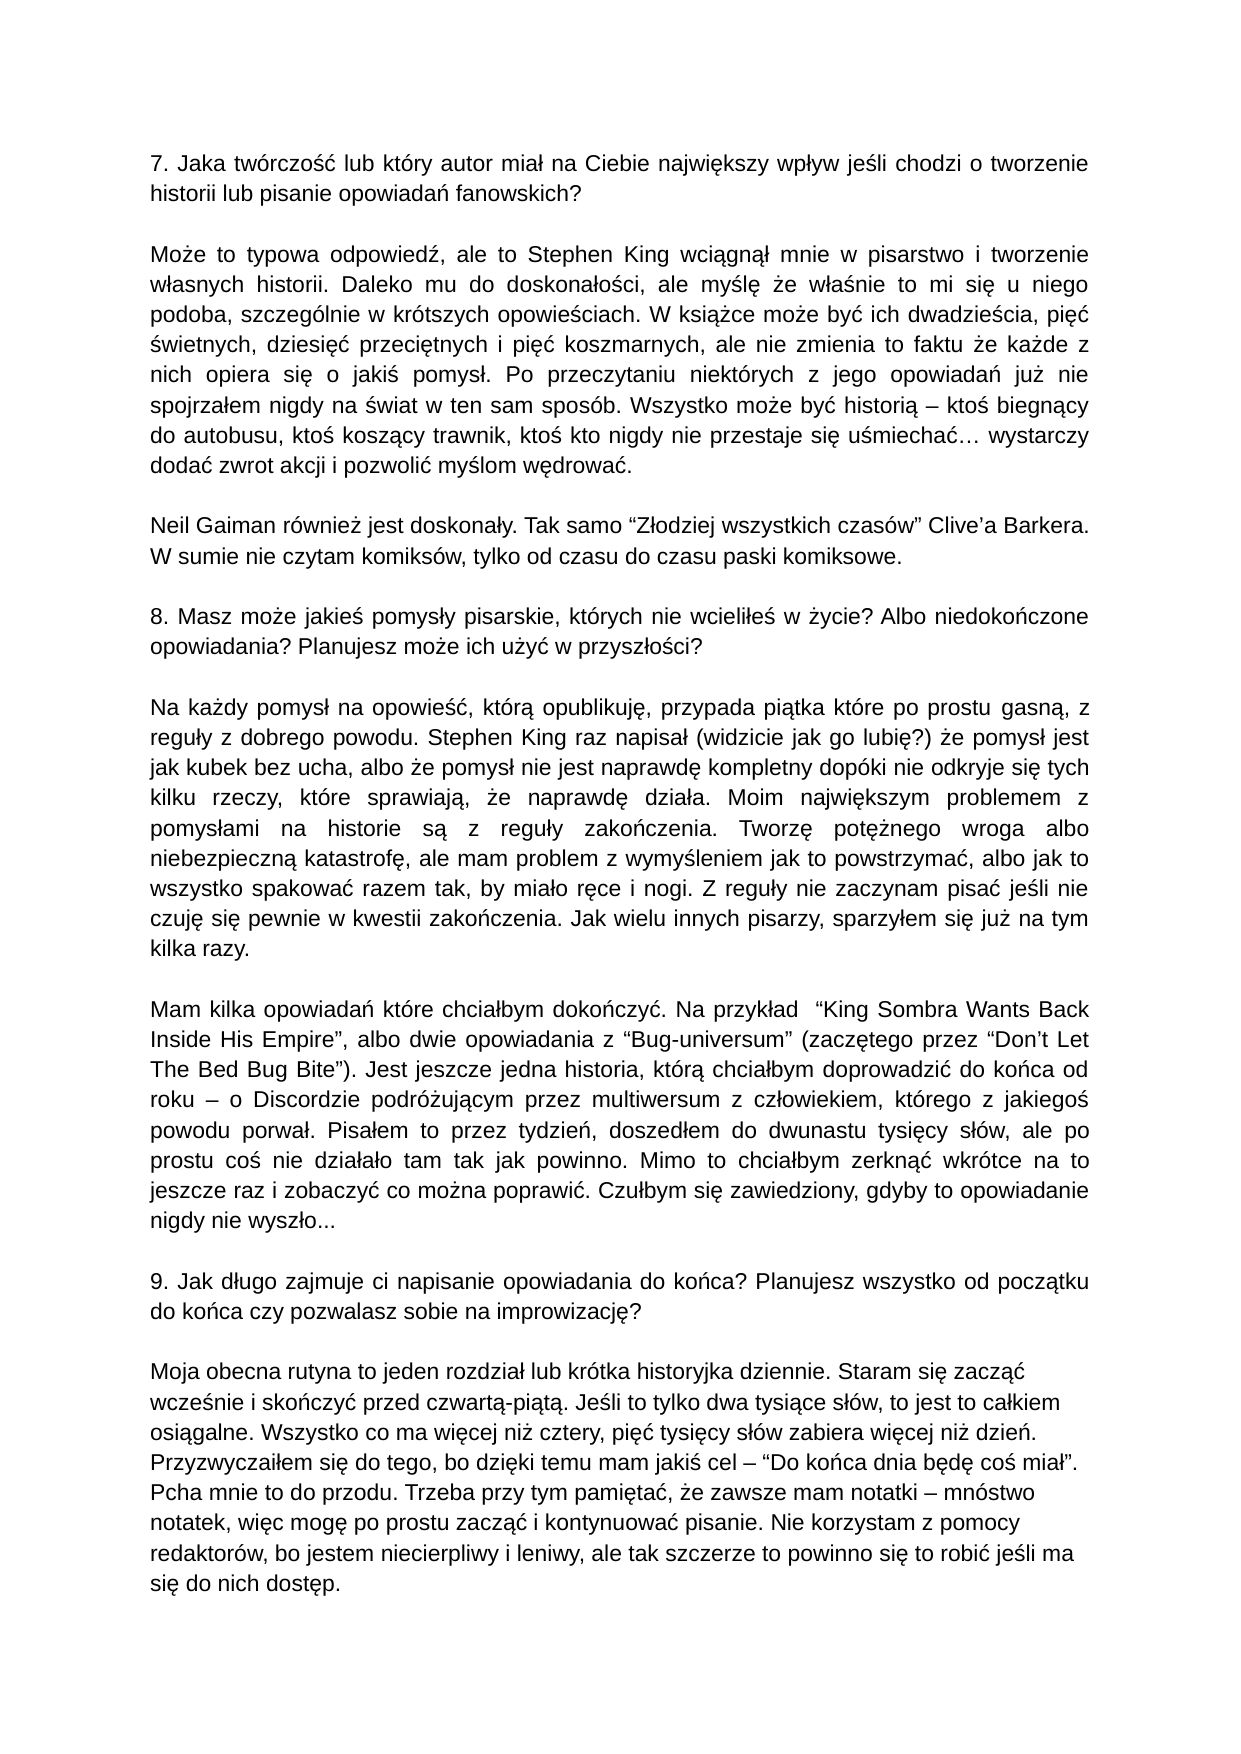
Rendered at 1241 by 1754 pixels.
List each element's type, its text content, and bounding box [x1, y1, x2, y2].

text Może to typowa odpowiedź, ale to Stephen King wciągnął mnie w pisarstwo i tworzenie własnych historii. Daleko mu do doskonałości, ale myślę że właśnie to mi się u niego podoba, szczególnie w krótszych opowieściach. W książce może być ich dwadzieścia, pięć świetnych, dziesięć przeciętnych i pięć koszmarnych, ale nie zmienia to faktu że każde z nich opiera się o jakiś pomysł. Po przeczytaniu niektórych z jego opowiadań już nie spojrzałem nigdy na świat w ten sam sposób. Wszystko może być historią – ktoś biegnący do autobusu, ktoś koszący trawnik, ktoś kto nigdy nie przestaje się uśmiechać… wystarczy dodać zwrot akcji i pozwolić myślom wędrować. [150, 241, 1090, 478]
text 8. Masz może jakieś pomysły pisarskie, których nie wcieliłeś w życie? Albo niedokończone opowiadania? Planujesz może ich użyć w przyszłości? [150, 603, 1090, 660]
text Na każdy pomysł na opowieść, którą opublikuję, przypada piątka które po prostu gasną, z reguły z dobrego powodu. Stephen King raz napisał (widzicie jak go lubię?) że pomysł jest jak kubek bez ucha, albo że pomysł nie jest naprawdę kompletny dopóki nie odkryje się tych kilku rzeczy, które sprawiają, że naprawdę działa. Moim największym problemem z pomysłami na historie są z reguły zakończenia. Tworzę potężnego wroga albo niebezpieczną katastrofę, ale mam problem z wymyśleniem jak to powstrzymać, albo jak to wszystko spakować razem tak, by miało ręce i nogi. Z reguły nie zaczynam pisać jeśli nie czuję się pewnie w kwestii zakończenia. Jak wielu innych pisarzy, sparzyłem się już na tym kilka razy. [150, 694, 1090, 962]
text Mam kilka opowiadań które chciałbym dokończyć. Na przykład “King Sombra Wants Back Inside His Empire”, albo dwie opowiadania z “Bug-universum” (zaczętego przez “Don’t Let The Bed Bug Bite”). Jest jeszcze jedna historia, którą chciałbym doprowadzić do końca od roku – o Discordzie podróżującym przez multiwersum z człowiekiem, którego z jakiegoś powodu porwał. Pisałem to przez tydzień, doszedłem do dwunastu tysięcy słów, ale po prostu coś nie działało tam tak jak powinno. Mimo to chciałbym zerknąć wkrótce na to jeszcze raz i zobaczyć co można poprawić. Czułbym się zawiedziony, gdyby to opowiadanie nigdy nie wyszło... [150, 996, 1090, 1234]
text 9. Jak długo zajmuje ci napisanie opowiadania do końca? Planujesz wszystko od początku do końca czy pozwalasz sobie na improwizację? [150, 1268, 1090, 1324]
text Neil Gaiman również jest doskonały. Tak samo “Złodziej wszystkich czasów” Clive’a Barkera. W sumie nie czytam komiksów, tylko od czasu do czasu paski komiksowe. [150, 512, 1090, 569]
text Moja obecna rutyna to jeden rozdział lub krótka historyjka dziennie. Staram się zacząć wcześnie i skończyć przed czwartą-piątą. Jeśli to tylko dwa tysiące słów, to jest to całkiem osiągalne. Wszystko co ma więcej niż cztery, pięć tysięcy słów zabiera więcej niż dzień. Przyzwyczaiłem się do tego, bo dzięki temu mam jakiś cel – “Do końca dnia będę coś miał”. Pcha mnie to do przodu. Trzeba przy tym pamiętać, że zawsze mam notatki – mnóstwo notatek, więc mogę po prostu zacząć i kontynuować pisanie. Nie korzystam z pomocy redaktorów, bo jestem niecierpliwy i leniwy, ale tak szczerze to powinno się to robić jeśli ma się do nich dostęp. [150, 1358, 1090, 1596]
text 7. Jaka twórczość lub który autor miał na Ciebie największy wpływ jeśli chodzi o tworzenie historii lub pisanie opowiadań fanowskich? [150, 150, 1090, 207]
